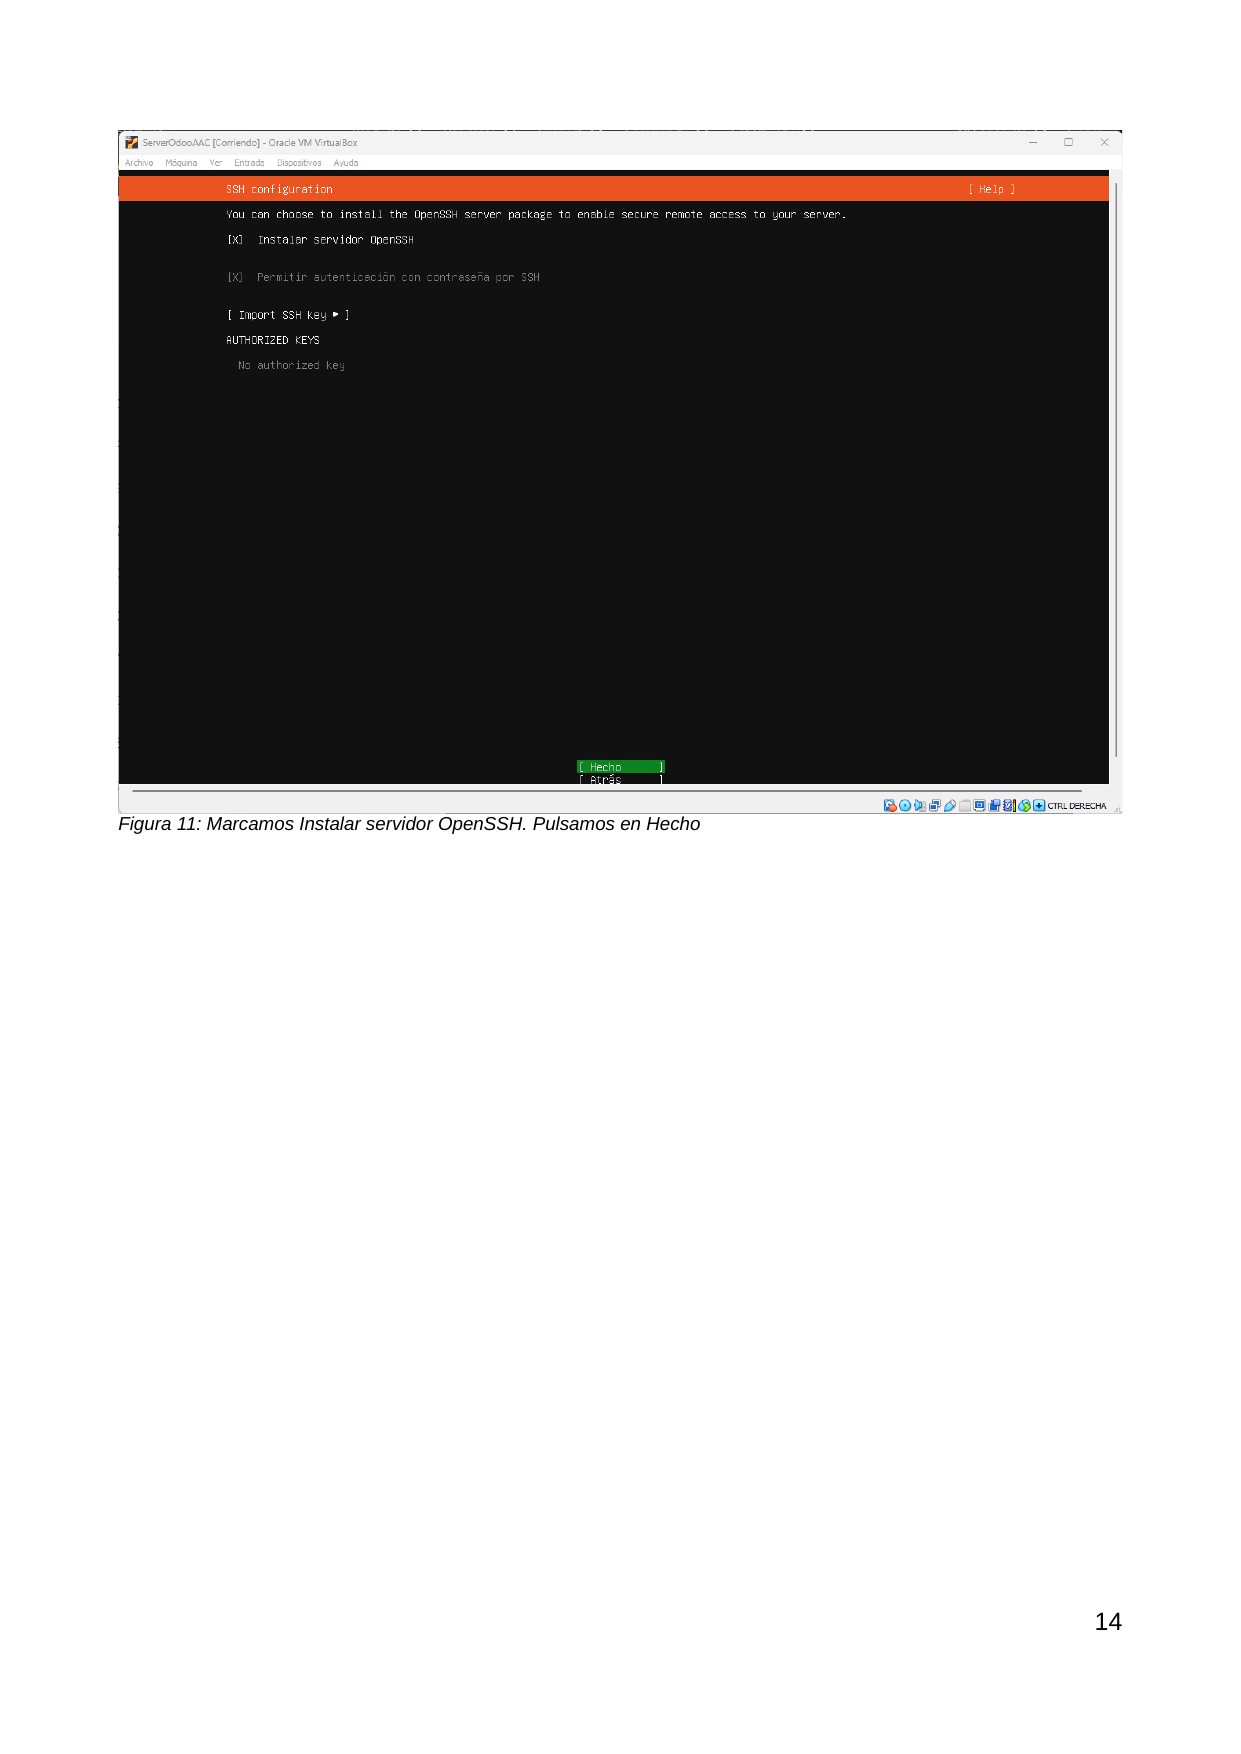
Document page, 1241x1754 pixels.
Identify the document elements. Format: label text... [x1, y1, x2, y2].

picture [118, 130, 1123, 814]
text Figura 11: Marcamos Instalar servidor OpenSSH. Pulsamos en Hecho [118, 814, 1122, 835]
